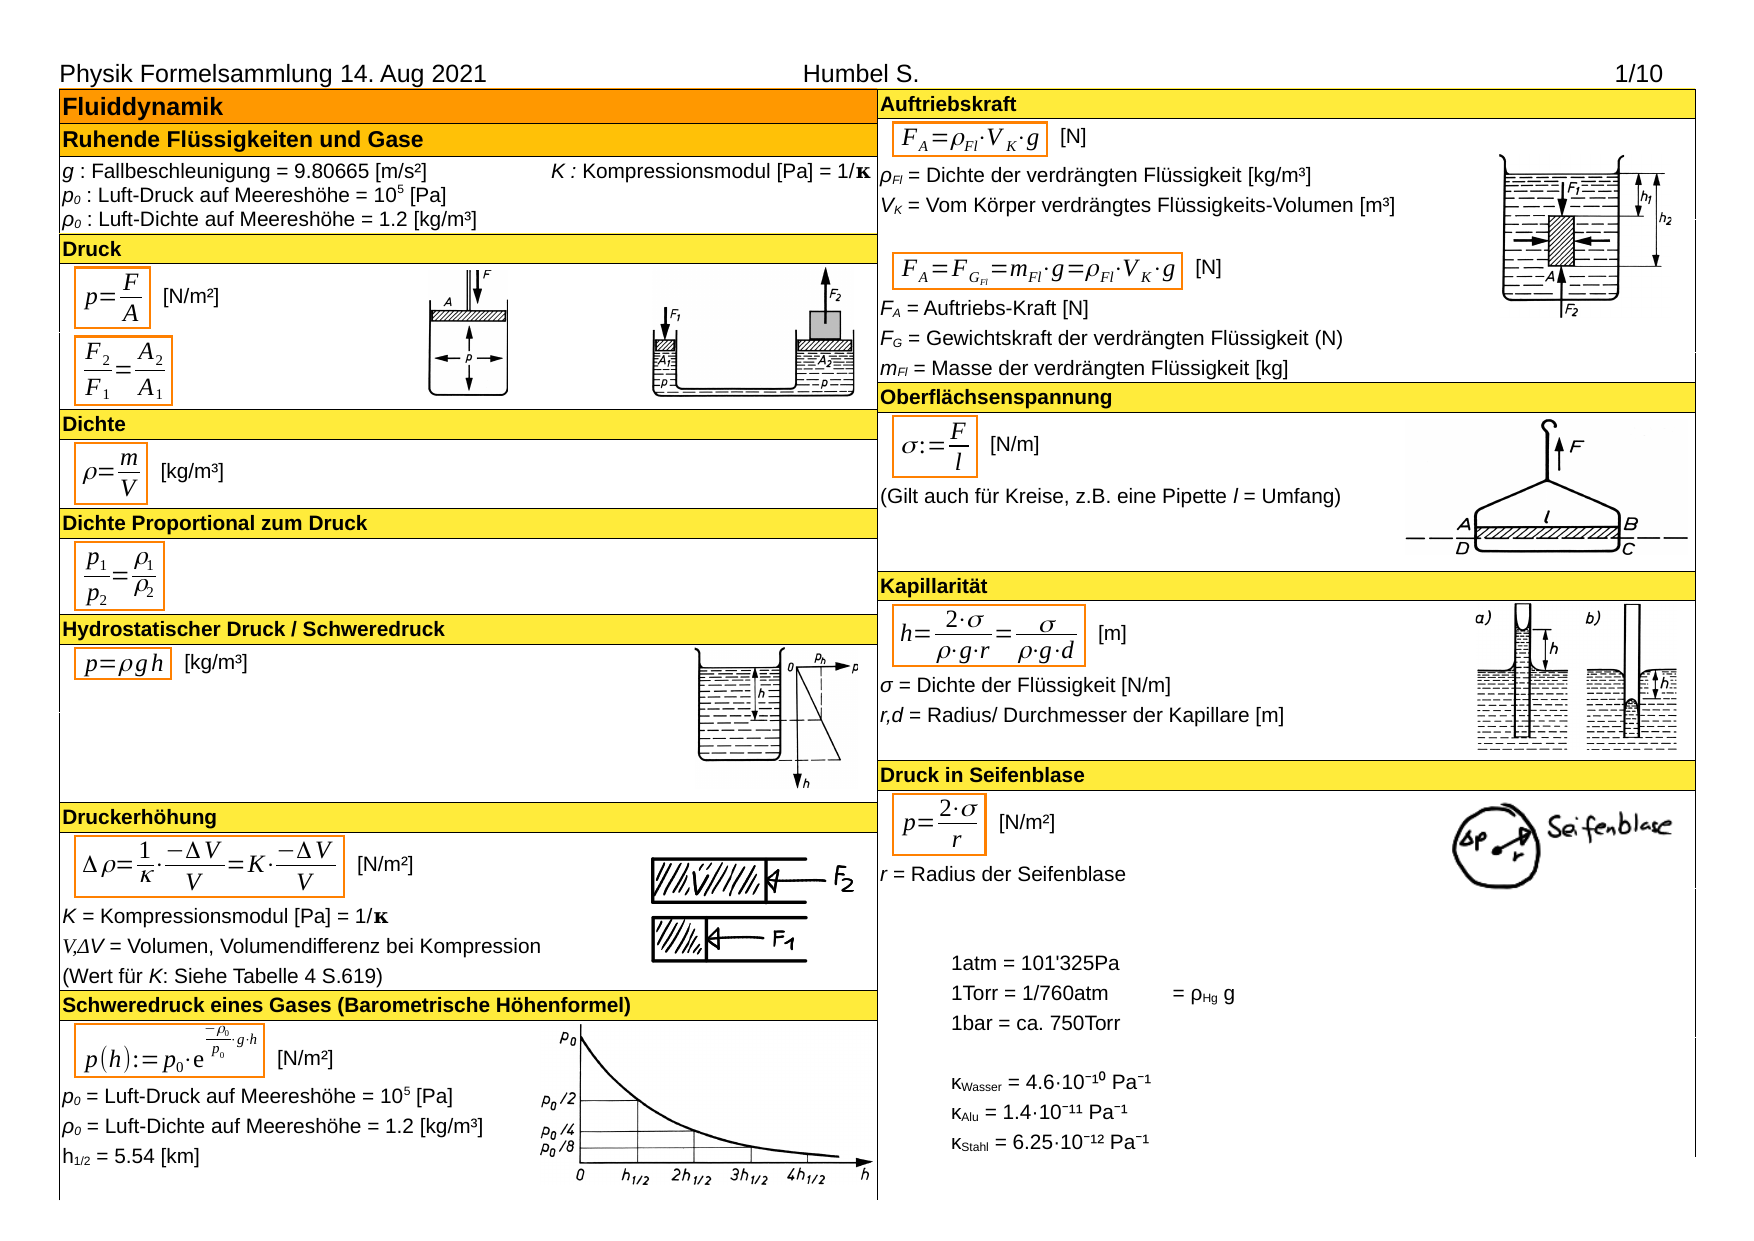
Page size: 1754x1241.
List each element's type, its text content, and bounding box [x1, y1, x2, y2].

text ρ0 : Luft-Dichte auf Meereshöhe = 1.2 [kg/m³] [60, 207, 877, 233]
text 1bar = ca. 750Torr [878, 1008, 1695, 1037]
picture [1452, 799, 1680, 893]
text Oberflächsenspannung [878, 383, 1695, 412]
text κStahl = 6.25·10⁻¹² Pa⁻¹ [878, 1127, 1695, 1157]
text mFl = Masse der verdrängten Flüssigkeit [kg] [878, 352, 1695, 382]
text Dichte Proportional zum Druck [60, 509, 877, 538]
text [N/m²] [60, 264, 877, 332]
text [kg/m³] [60, 645, 877, 683]
picture [1499, 154, 1672, 318]
picture [428, 270, 508, 396]
text r = Radius der Seifenblase [878, 859, 1452, 888]
text p0 = Luft-Druck auf Meereshöhe = 105 [Pa] [60, 1081, 540, 1111]
text Kapillarität [878, 572, 1695, 600]
text [kg/m³] [60, 440, 877, 508]
text K = Kompressionsmodul [Pa] = 1/𝛋 [60, 901, 648, 931]
text Druckerhöhung [60, 803, 877, 832]
picture [694, 647, 858, 789]
text 1atm = 101'325Pa [878, 948, 1695, 978]
picture [1404, 419, 1688, 555]
text (Gilt auch für Kreise, z.B. eine Pipette l = Umfang) [878, 481, 1404, 511]
text h1/2 = 5.54 [km] [60, 1141, 540, 1171]
text [N] [878, 249, 1499, 293]
text 1Torr = 1/760atm = ρHg g [878, 978, 1695, 1008]
text V,ΔV = Volumen, Volumendifferenz bei Kompression [60, 931, 648, 961]
text FA = Auftriebs-Kraft [N] [878, 293, 1695, 323]
text p0 : Luft-Druck auf Meereshöhe = 105 [Pa] [60, 183, 877, 207]
text [N/m²] [60, 833, 877, 901]
text Dichte [60, 410, 877, 439]
picture [540, 1024, 873, 1185]
text Druck [60, 235, 877, 263]
text Hydrostatischer Druck / Schweredruck [60, 615, 877, 644]
text Ruhende Flüssigkeiten und Gase [60, 124, 877, 156]
text Schweredruck eines Gases (Barometrische Höhenformel) [60, 991, 877, 1020]
text FG = Gewichtskraft der verdrängten Flüssigkeit (N) [878, 323, 1695, 352]
picture [648, 855, 857, 966]
picture [652, 267, 855, 397]
text Auftriebskraft [878, 90, 1695, 118]
text Druck in Seifenblase [878, 761, 1695, 790]
text r,d = Radius/ Durchmesser der Kapillare [m] [878, 700, 1475, 730]
text ρ0 = Luft-Dichte auf Meereshöhe = 1.2 [kg/m³] [60, 1111, 540, 1141]
picture [1475, 603, 1677, 750]
text g : Fallbeschleunigung = 9.80665 [m/s²] K : Kompressionsmodul [Pa] = 1/𝛋 [60, 157, 877, 183]
text σ = Dichte der Flüssigkeit [N/m] [878, 670, 1475, 700]
text [N] [878, 119, 1695, 160]
text (Wert für K: Siehe Tabelle 4 S.619) [60, 961, 877, 990]
text ρFl = Dichte der verdrängten Flüssigkeit [kg/m³] [878, 160, 1499, 190]
text Fluiddynamik [60, 90, 877, 123]
text κWasser = 4.6·10⁻¹⁰ Pa⁻¹ [878, 1067, 1695, 1097]
text [N/m²] [60, 1021, 877, 1081]
text [m] [878, 601, 1695, 670]
text κAlu = 1.4·10⁻¹¹ Pa⁻¹ [878, 1097, 1695, 1127]
text VK = Vom Körper verdrängtes Flüssigkeits-Volumen [m³] [878, 190, 1499, 219]
text [1672, 249, 1695, 293]
text [N/m²] [878, 791, 1695, 859]
text [N/m] [878, 413, 1695, 481]
